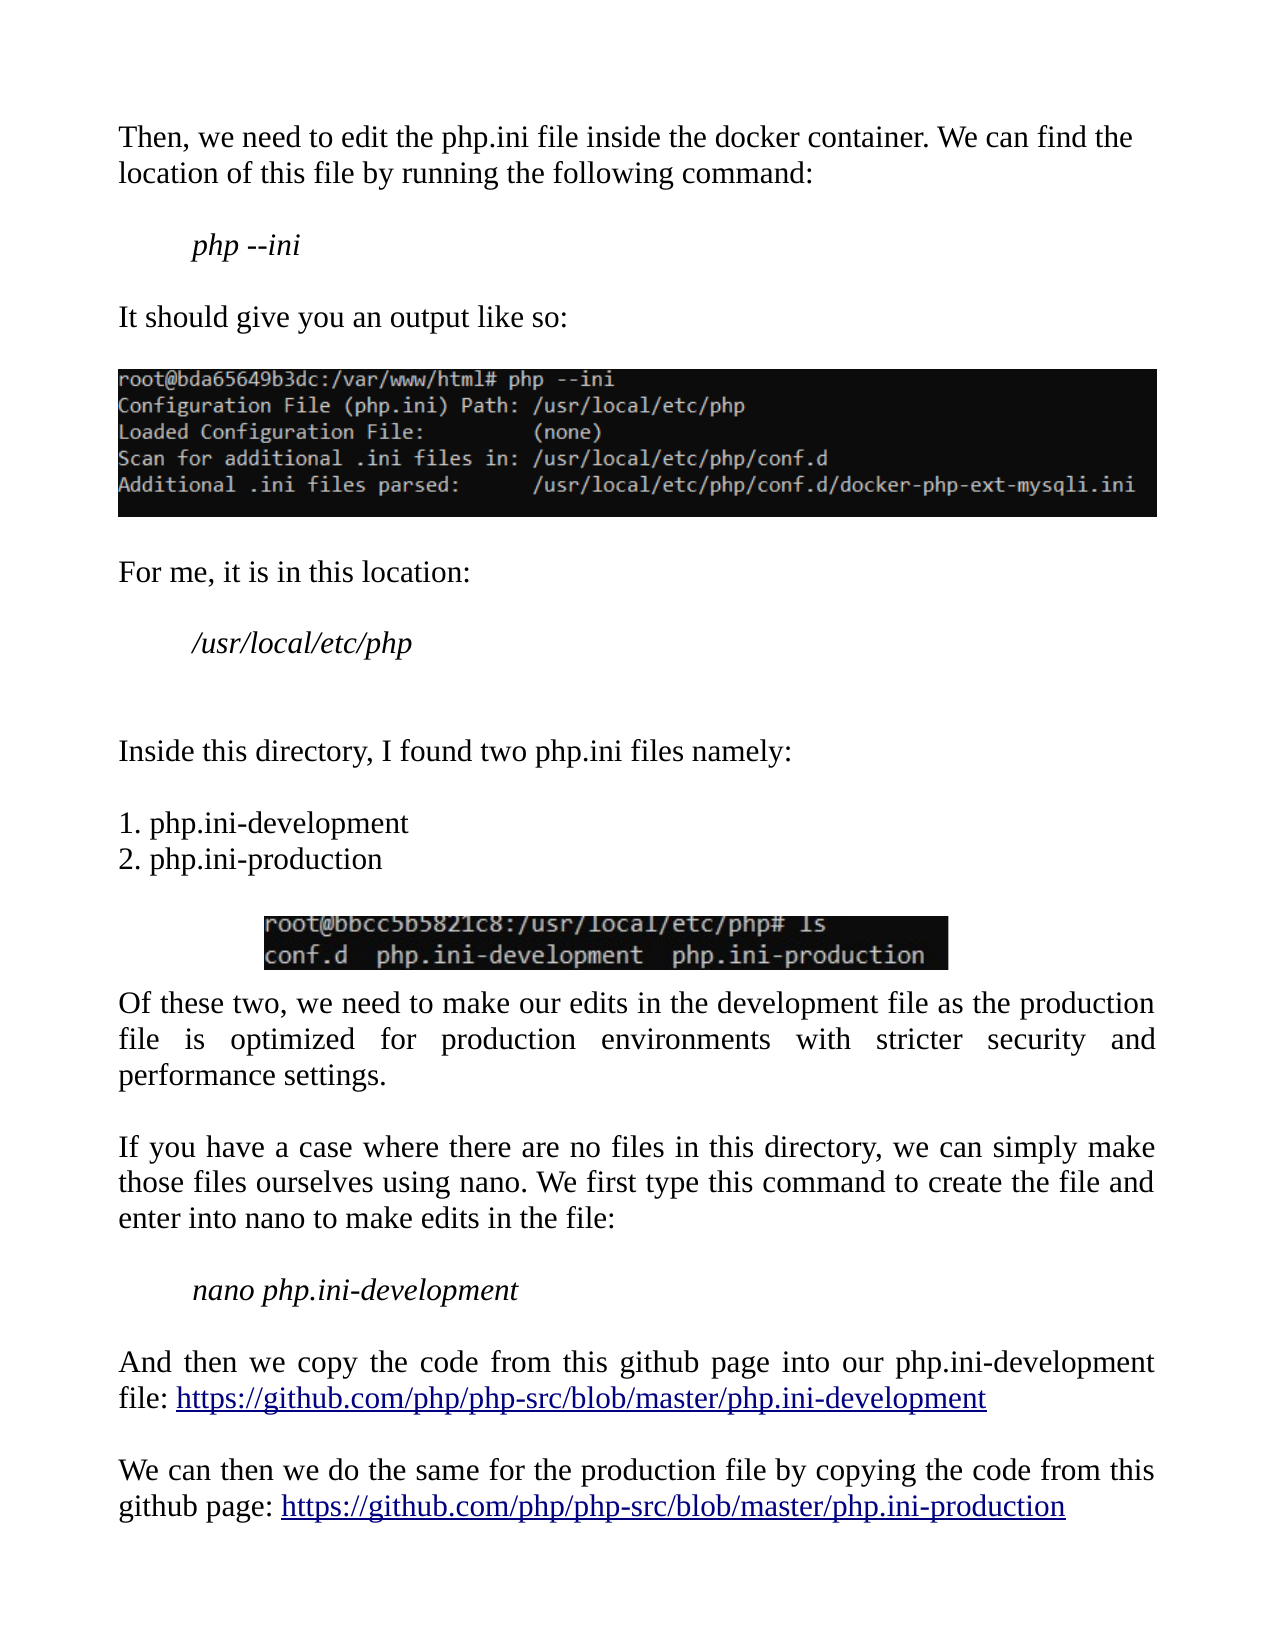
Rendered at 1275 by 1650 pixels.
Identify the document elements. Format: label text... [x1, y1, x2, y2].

text Of these two, we need to make our edits in the development file as the production file is optimized for production environments with stricter security and performance settings. [118, 984, 1157, 1092]
text We can then we do the same for the production file by copying the code from this github page: https://github.com/php/php-src/blob/master/php.ini-production [118, 1451, 1157, 1523]
text /usr/local/etc/php [118, 625, 1157, 661]
text php --ini [118, 226, 1157, 262]
text And then we copy the code from this github page into our php.ini-development file: https://github.com/php/php-src/blob/master/php.ini-development [118, 1343, 1157, 1415]
picture [118, 369, 1157, 517]
text Inside this directory, I found two php.ini files namely: [118, 732, 1157, 768]
text nano php.ini-development [118, 1272, 1157, 1307]
text 1. php.ini-development [118, 804, 1157, 840]
text 2. php.ini-production [118, 840, 1157, 876]
text For me, it is in this location: [118, 553, 1157, 589]
picture [264, 916, 949, 970]
text Then, we need to edit the php.ini file inside the docker container. We can find the location of this file by running the following command: [118, 118, 1157, 226]
text If you have a case where there are no files in this directory, we can simply make those files ourselves using nano. We first type this command to create the file and enter into nano to make edits in the file: [118, 1128, 1157, 1236]
text It should give you an output like so: [118, 298, 1157, 334]
